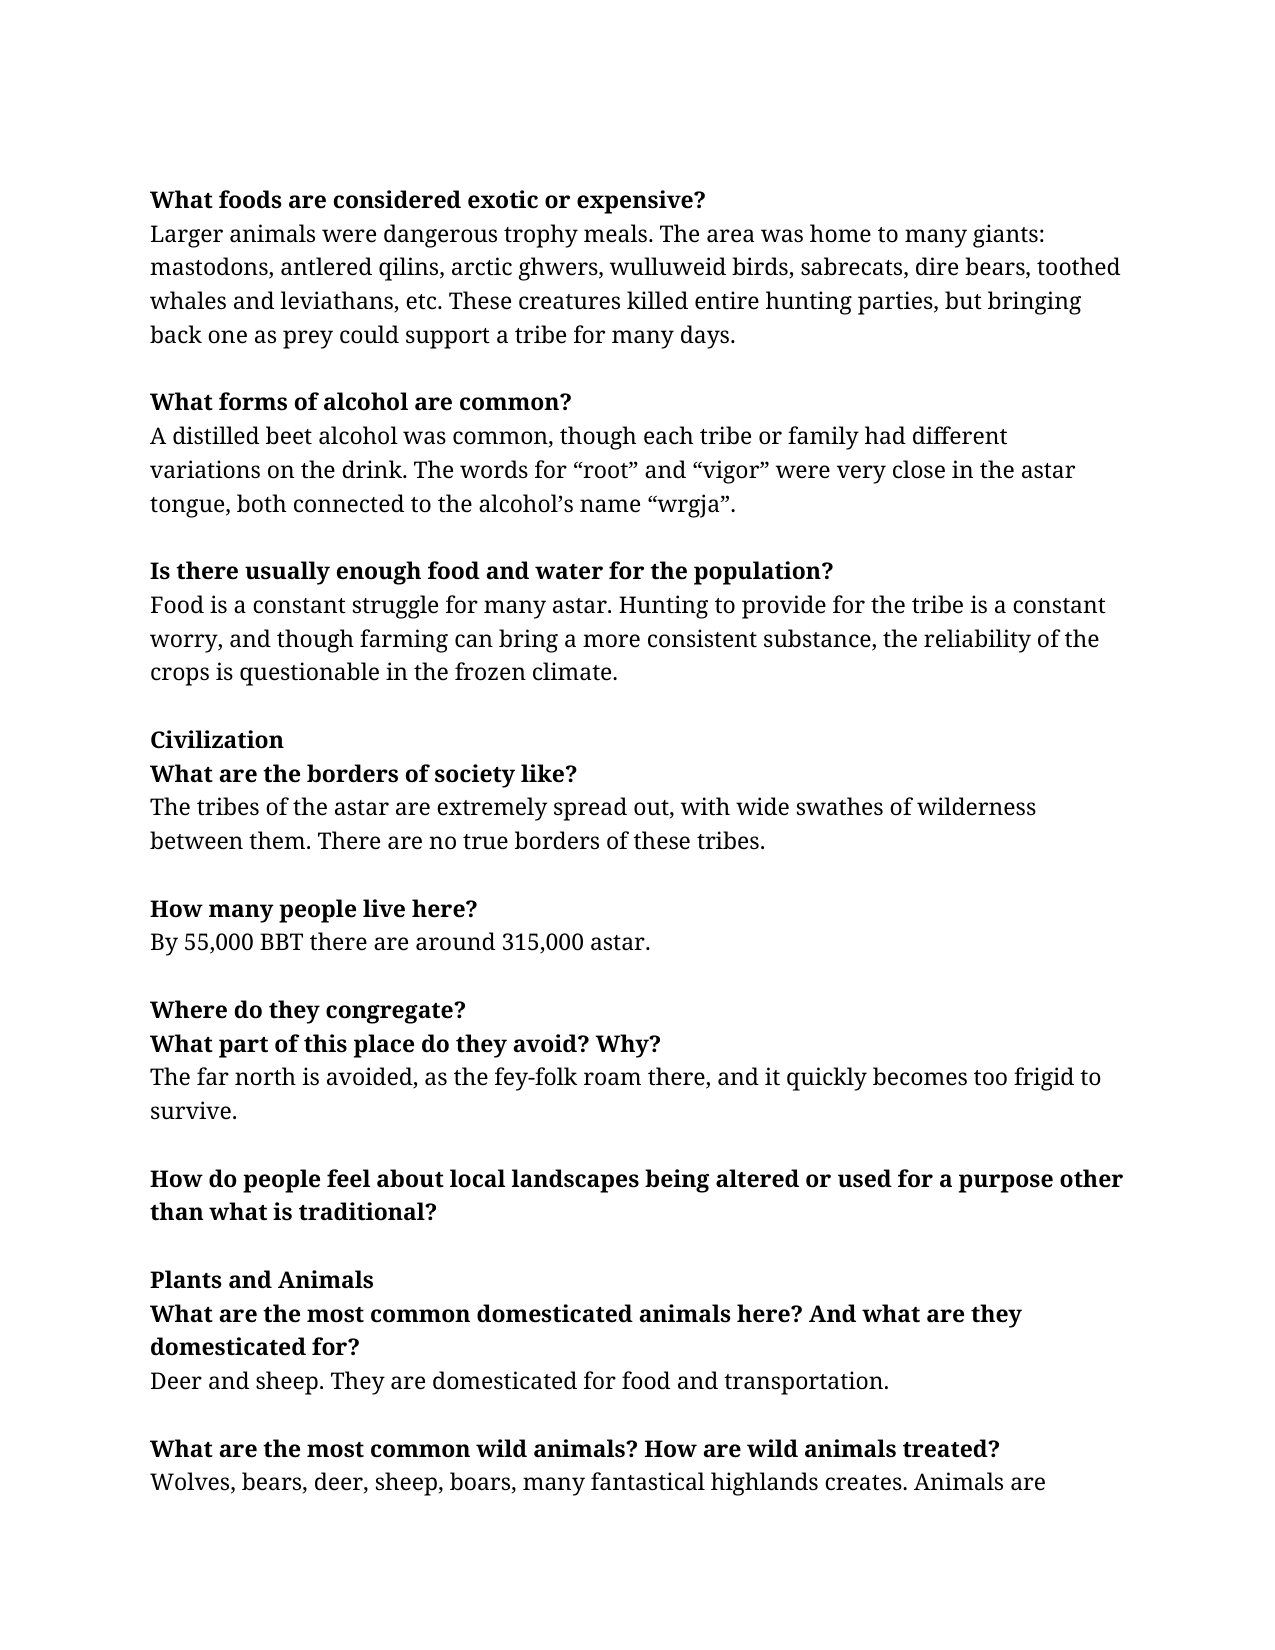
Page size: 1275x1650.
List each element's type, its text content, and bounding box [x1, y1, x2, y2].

text How do people feel about local landscapes being altered or used for a purpose other than what is traditional? [150, 1162, 1125, 1227]
text Civilization [150, 724, 1125, 755]
text How many people live here? By 55,000 BBT there are around 315,000 astar. [150, 892, 1125, 957]
text Plants and Animals [150, 1264, 1125, 1295]
text What foods are considered exotic or expensive? Larger animals were dangerous trophy meals. The area was home to many giants: mastodons, antlered qilins, arctic ghwers, wulluweid birds, sabrecats, dire bears, toothed whales and leviathans, etc. These creatures killed entire hunting parties, but bringing back one as prey could support a tribe for many days. [150, 184, 1125, 350]
text What are the most common domesticated animals here? And what are they domesticated for? Deer and sheep. They are domesticated for food and transportation. [150, 1297, 1125, 1396]
text Where do they congregate? [150, 994, 1125, 1025]
text A distilled beet alcohol was common, though each tribe or family had different variations on the drink. The words for “root” and “vigor” were very close in the astar tongue, both connected to the alcohol’s name “wrgja”. [150, 420, 1125, 519]
text Is there usually enough food and water for the population? Food is a constant struggle for many astar. Hunting to provide for the tribe is a constant worry, and though farming can bring a more consistent substance, the reliability of the crops is questionable in the frozen climate. [150, 521, 1125, 687]
text What forms of alcohol are common? [150, 386, 1125, 417]
text What are the borders of society like? The tribes of the astar are extremely spread out, with wide swathes of wilderness between them. There are no true borders of these tribes. [150, 757, 1125, 856]
text What part of this place do they avoid? Why? The far north is avoided, as the fey-folk roam there, and it quickly becomes too frigid to survive. [150, 1027, 1125, 1126]
text What are the most common wild animals? How are wild animals treated? Wolves, bears, deer, sheep, boars, many fantastical highlands creates. Animals are [150, 1432, 1125, 1497]
